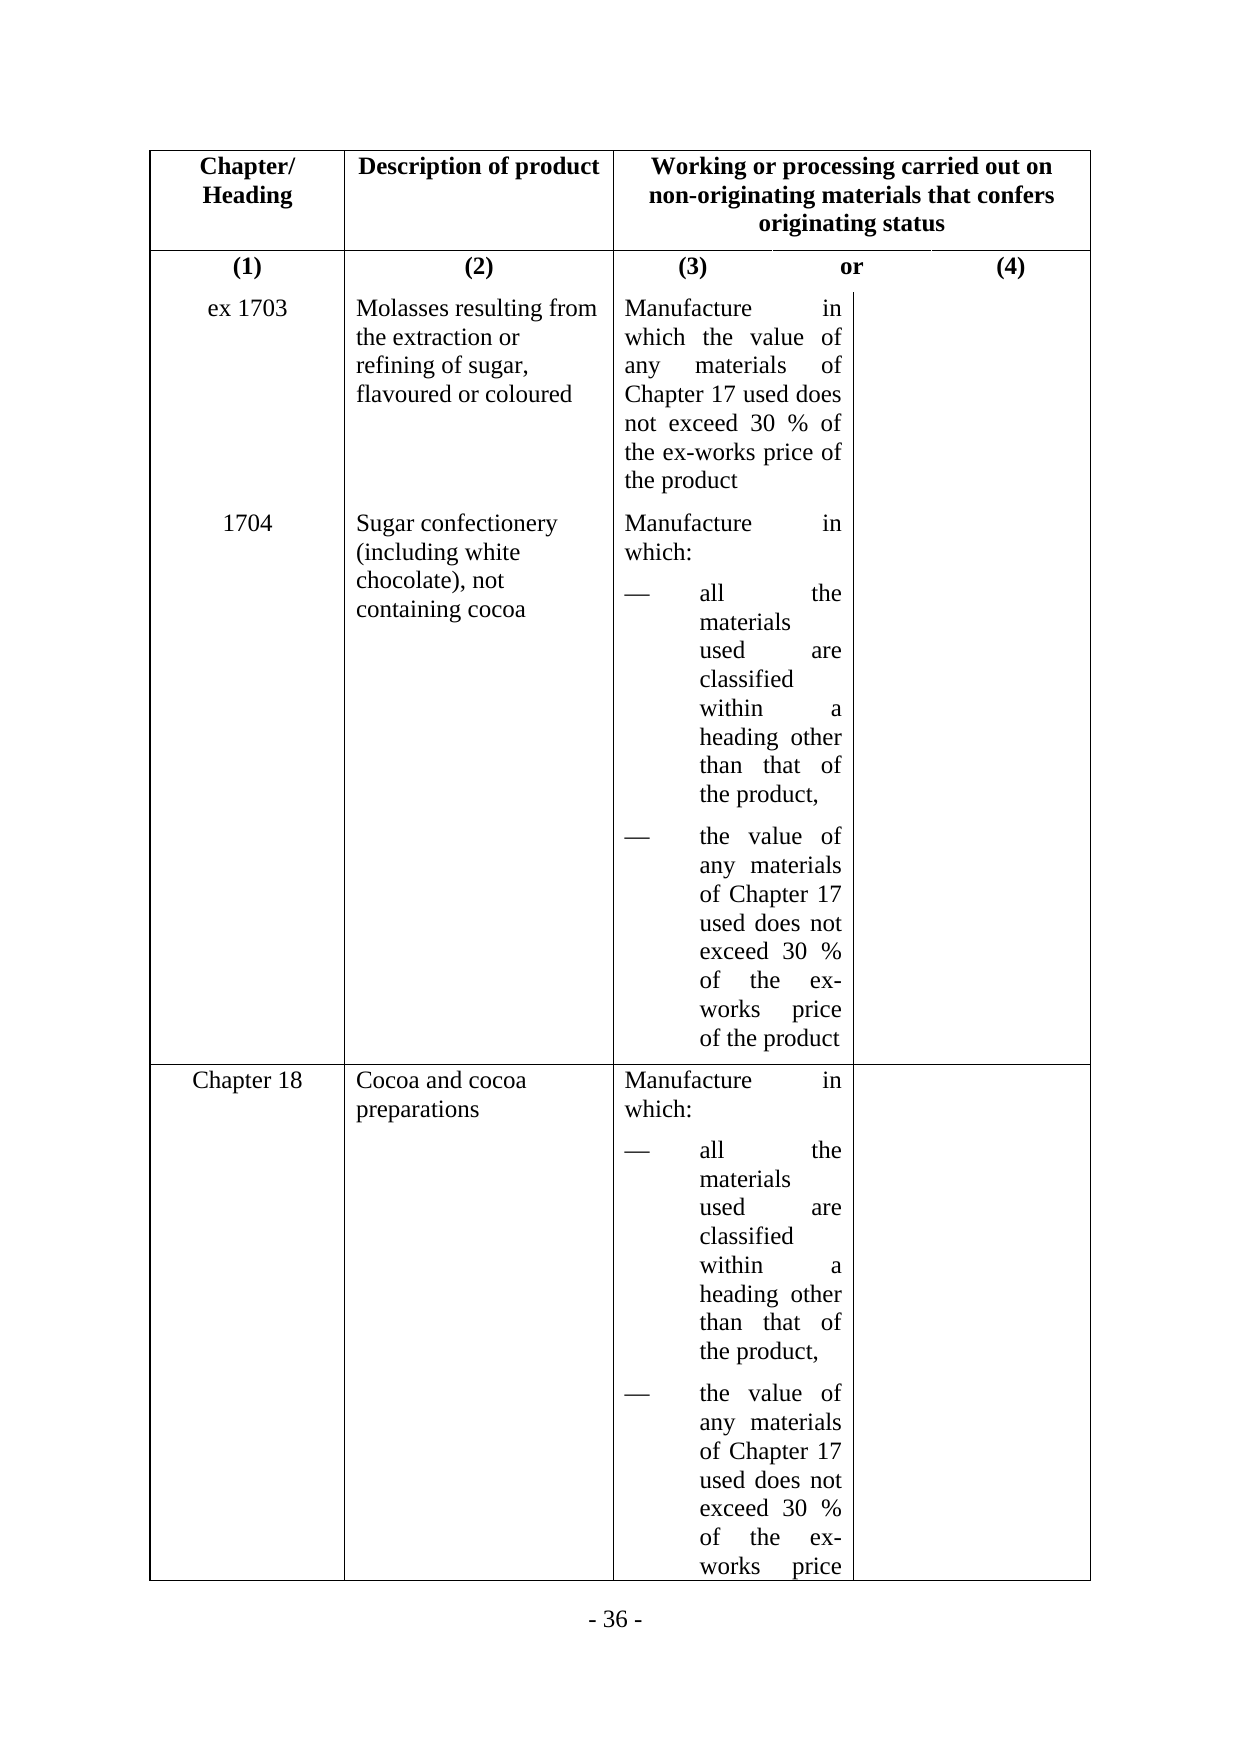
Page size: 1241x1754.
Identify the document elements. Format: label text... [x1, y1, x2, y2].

table_cell [854, 293, 1090, 507]
table_cell [854, 1065, 1090, 1377]
table_cell (3) [614, 251, 772, 292]
table_header Description of product [345, 151, 613, 250]
table_cell [151, 821, 344, 1064]
table_cell Manufacture in which: — all the materials used are classified within a heading other than that of the product, [614, 1065, 853, 1377]
table_cell [854, 508, 1090, 820]
table_cell [345, 1379, 613, 1580]
table_cell [854, 1379, 1090, 1580]
table_header Chapter/Heading [151, 151, 344, 250]
table_cell — the value of any materials of Chapter 17 used does not exceed 30 % of the ex-works price of the product [614, 821, 853, 1064]
table_cell Manufacture in which: — all the materials used are classified within a heading other than that of the product, [614, 508, 853, 820]
table_cell [345, 821, 613, 1064]
table_cell Chapter 18 [151, 1065, 344, 1377]
table_cell Manufacture in which the value of any materials of Chapter 17 used does not exceed 30 % of the ex-works price of the product [614, 293, 853, 507]
table_cell 1704 [151, 508, 344, 820]
table_header Working or processing carried out on non-originating materials that confers originating status [614, 151, 1090, 250]
table_cell (2) [345, 251, 613, 292]
table_cell ex 1703 [151, 293, 344, 507]
table_cell (1) [151, 251, 344, 292]
table_cell or [773, 251, 931, 292]
table_cell Molasses resulting from the extraction or refining of sugar, flavoured or coloured [345, 293, 613, 507]
table_cell [151, 1379, 344, 1580]
table_cell Cocoa and cocoa preparations [345, 1065, 613, 1377]
table_cell (4) [932, 251, 1090, 292]
table_cell Sugar confectionery (including white chocolate), not containing cocoa [345, 508, 613, 820]
table_cell — the value of any materials of Chapter 17 used does not exceed 30 % of the ex-works price [614, 1379, 853, 1580]
table_cell [854, 821, 1090, 1064]
